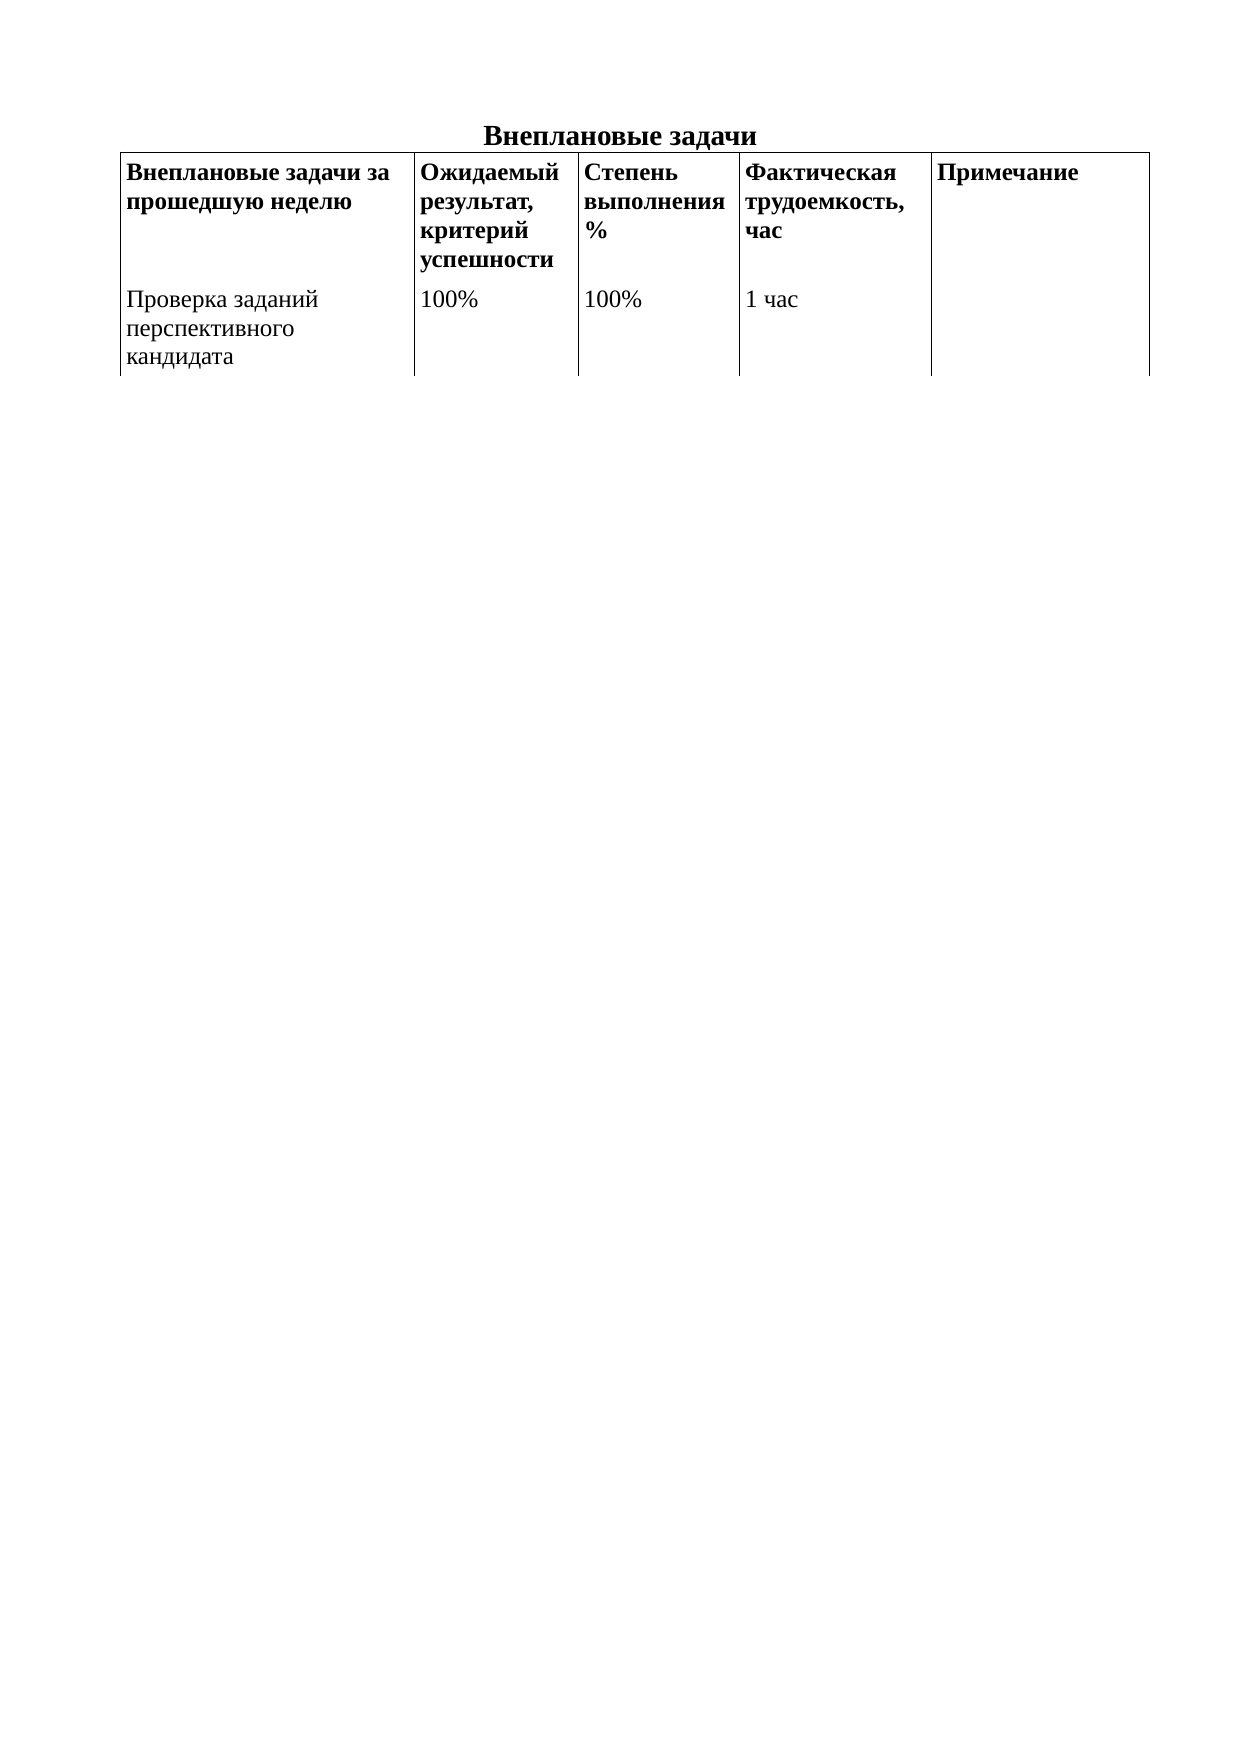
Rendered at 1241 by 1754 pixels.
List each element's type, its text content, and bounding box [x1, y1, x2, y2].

table_cell Проверка заданий перспективного кандидата [121, 278, 414, 376]
table_header Внеплановые задачи за прошедшую неделю [121, 153, 414, 278]
text Внеплановые задачи [118, 118, 1122, 152]
table_cell 100% [415, 278, 578, 376]
table_header Ожидаемый результат, критерий успешности [415, 153, 578, 278]
table_cell 1 час [740, 278, 931, 376]
table_header Степень выполнения % [579, 153, 739, 278]
table_cell 100% [579, 278, 739, 376]
table_header Фактическая трудоемкость, час [740, 153, 931, 278]
table_cell [932, 278, 1149, 376]
table_header Примечание [932, 153, 1149, 278]
